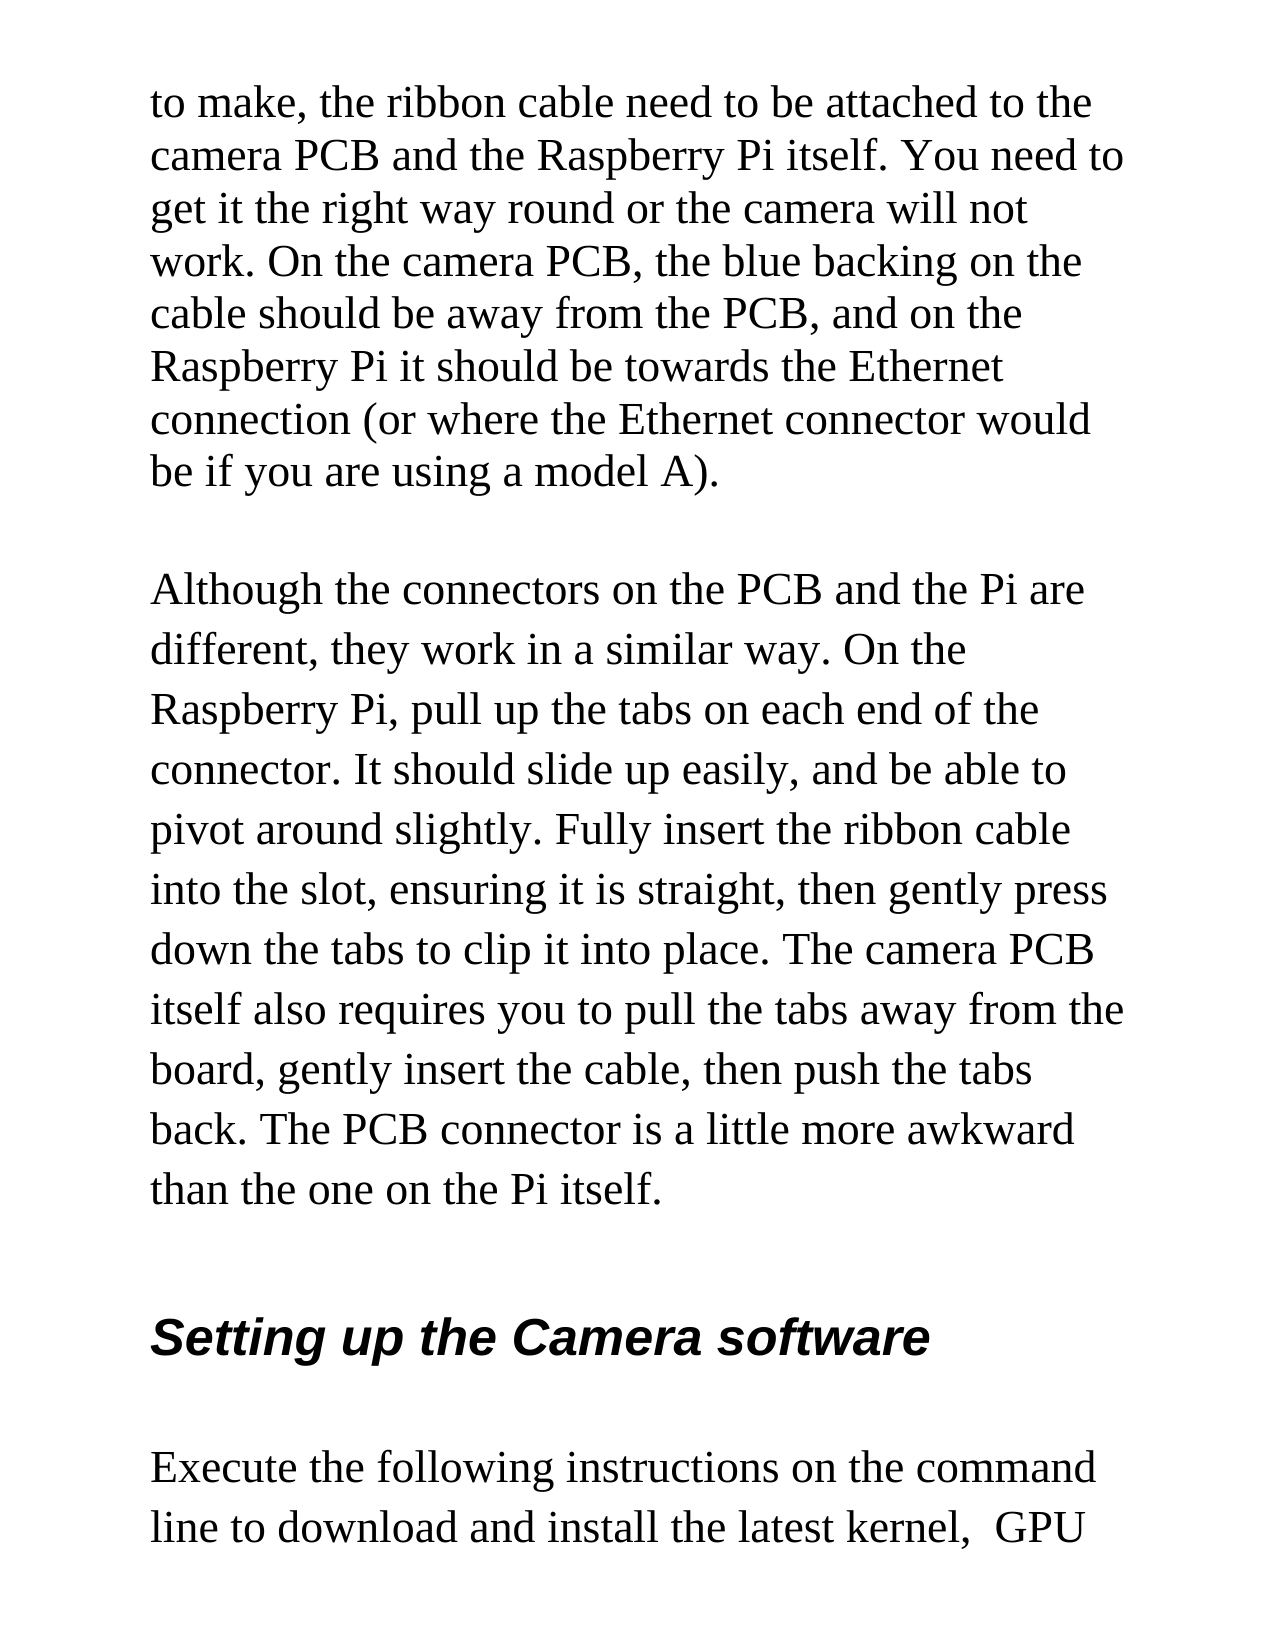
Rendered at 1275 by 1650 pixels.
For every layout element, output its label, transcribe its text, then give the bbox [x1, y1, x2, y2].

text Although the connectors on the PCB and the Pi are different, they work in a similar way. On the Raspberry Pi, pull up the tabs on each end of the connector. It should slide up easily, and be able to pivot around slightly. Fully insert the ribbon cable into the slot, ensuring it is straight, then gently press down the tabs to clip it into place. The camera PCB itself also requires you to pull the tabs away from the board, gently insert the cable, then push the tabs back. The PCB connector is a little more awkward than the one on the Pi itself. [150, 562, 1125, 1214]
text Setting up the Camera software [150, 1307, 1125, 1367]
text Execute the following instructions on the command line to download and install the latest kernel, GPU [150, 1440, 1125, 1553]
text to make, the ribbon cable need to be attached to the camera PCB and the Raspberry Pi itself. You need to get it the right way round or the camera will not work. On the camera PCB, the blue backing on the cable should be away from the PCB, and on the Raspberry Pi it should be towards the Ethernet connection (or where the Ethernet connector would be if you are using a model A). [150, 75, 1125, 497]
